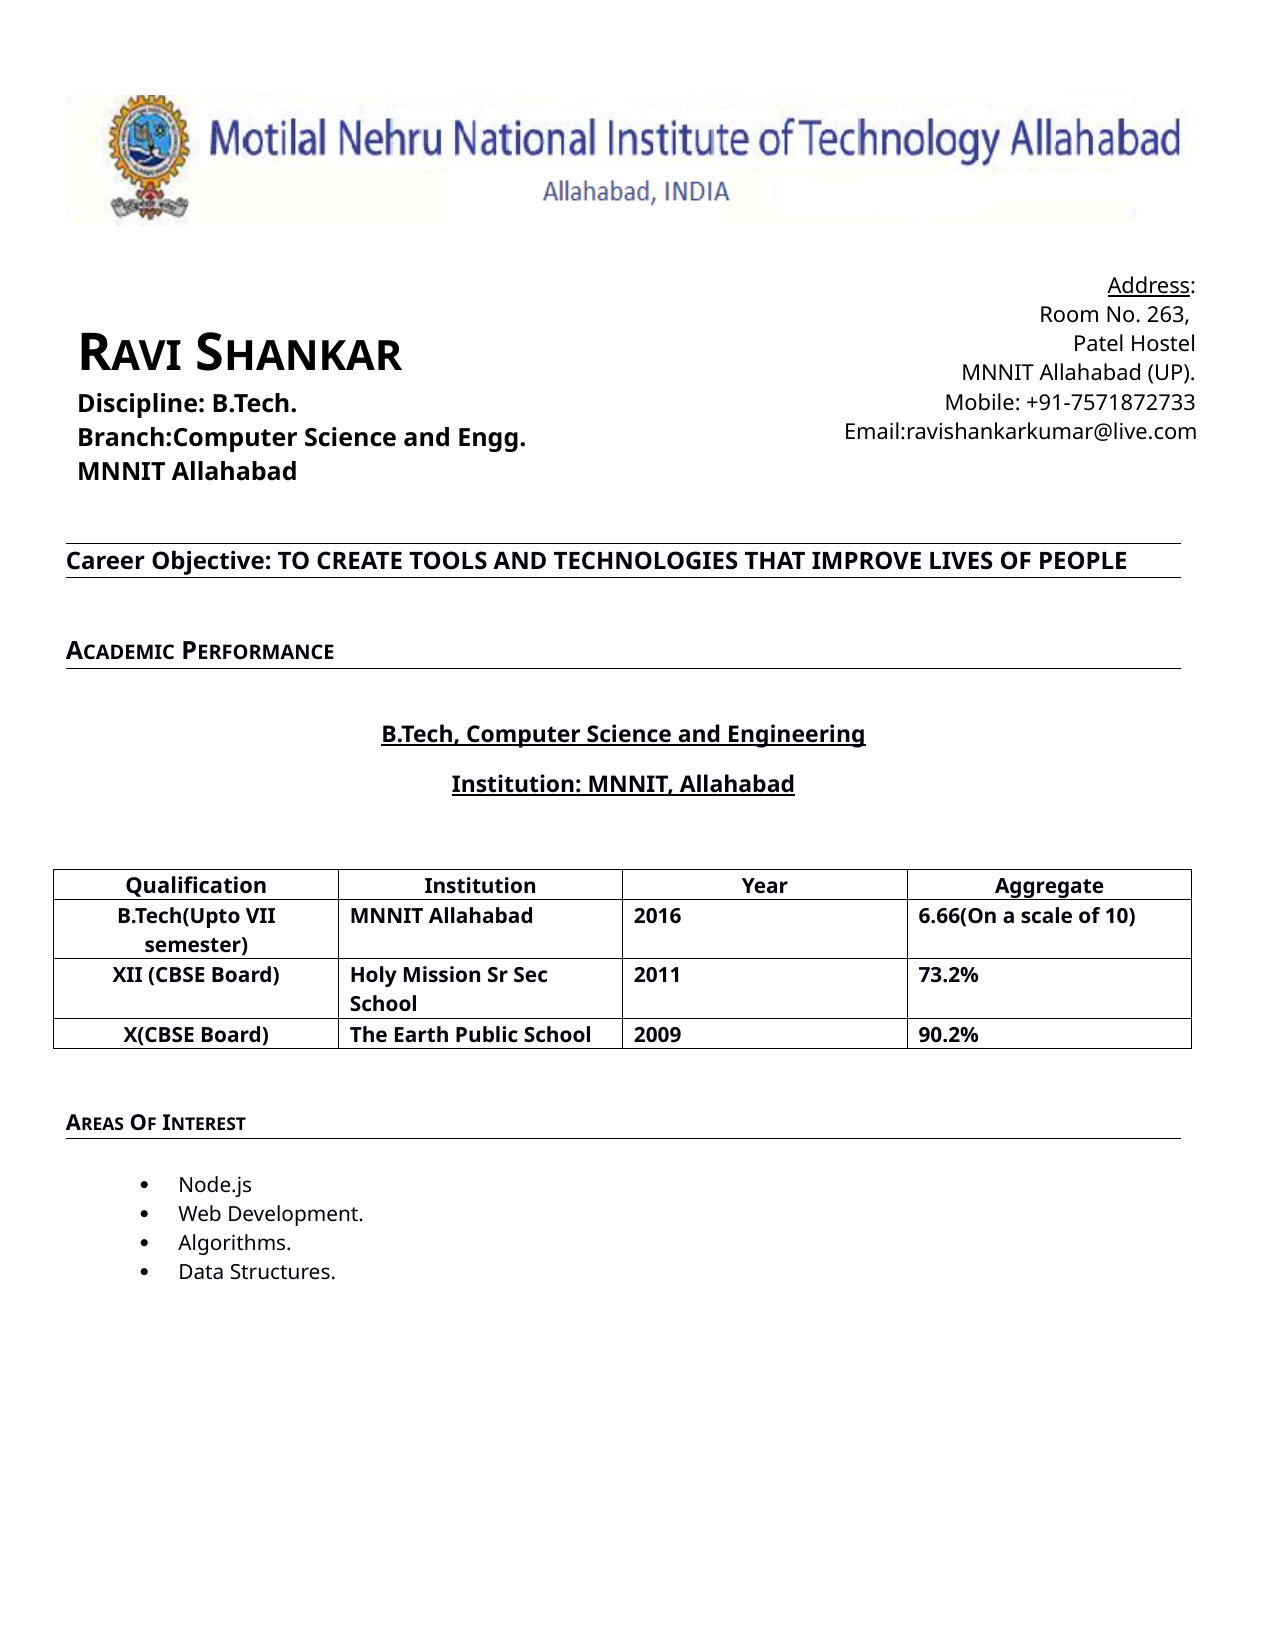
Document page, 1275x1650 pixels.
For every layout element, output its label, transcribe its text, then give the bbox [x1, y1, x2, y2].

table_cell Holy Mission Sr Sec School [339, 959, 622, 1018]
table_header Year [623, 870, 907, 899]
text B.Tech, Computer Science and Engineering [66, 719, 1181, 748]
list Data Structures. [141, 1256, 1181, 1285]
table_header Qualification [54, 870, 338, 899]
table_cell MNNIT Allahabad [339, 900, 622, 958]
title Career Objective: TO CREATE TOOLS AND TECHNOLOGIES THAT IMPROVE LIVES OF PEOPLE [66, 544, 1181, 577]
table_header Address: Room No. 263, Patel Hostel MNNIT Allahabad (UP). Mobile: +91-7571872733 Email:ravishankarkumar@live.com [638, 244, 1207, 488]
list Web Development. [141, 1198, 1181, 1227]
table_cell The Earth Public School [339, 1019, 622, 1048]
table_cell 73.2% [908, 959, 1191, 1018]
table_cell 2016 [623, 900, 907, 958]
list Algorithms. [141, 1227, 1181, 1256]
table_header Ravi Shankar Discipline: B.Tech. Branch:Computer Science and Engg. MNNIT Allahabad [66, 244, 638, 488]
list Node.js [141, 1169, 1181, 1198]
table_header Aggregate [908, 870, 1191, 899]
table_cell 90.2% [908, 1019, 1191, 1048]
table_cell 2011 [623, 959, 907, 1018]
picture [65, 95, 1202, 244]
table_cell 2009 [623, 1019, 907, 1048]
title Areas Of Interest [66, 1107, 1181, 1138]
table_header Institution [339, 870, 622, 899]
table_cell 6.66(On a scale of 10) [908, 900, 1191, 958]
text Institution: MNNIT, Allahabad [66, 769, 1181, 798]
text Academic Performance [66, 636, 1181, 668]
table_cell XII (CBSE Board) [54, 959, 338, 1018]
table_cell B.Tech(Upto VII semester) [54, 900, 338, 958]
table_cell X(CBSE Board) [54, 1019, 338, 1048]
